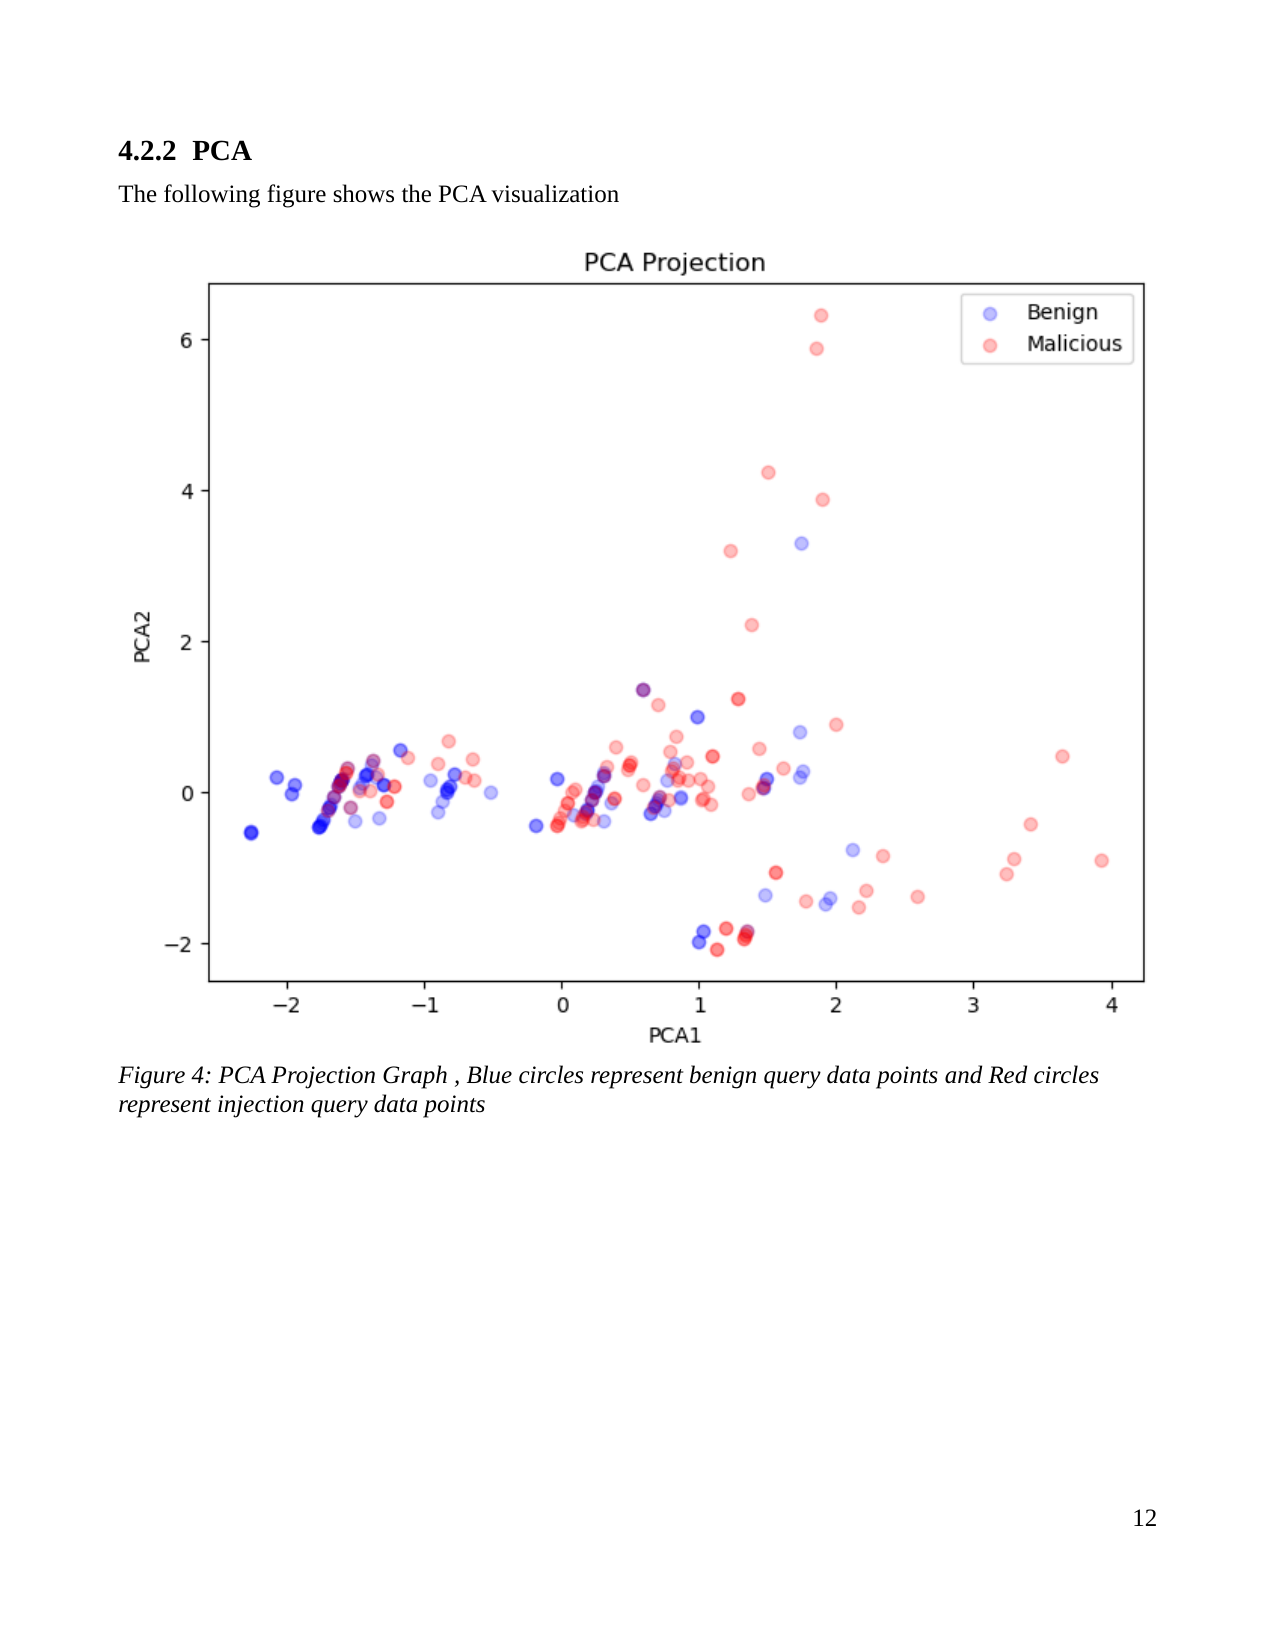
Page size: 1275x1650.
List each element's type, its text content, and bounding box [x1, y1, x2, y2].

text Figure 4: PCA Projection Graph , Blue circles represent benign query data points and Red circles represent injection query data points [118, 1061, 1157, 1118]
text The following figure shows the PCA visualization [118, 179, 1157, 207]
subtitle PCA [118, 133, 1157, 166]
picture [118, 238, 1157, 1061]
